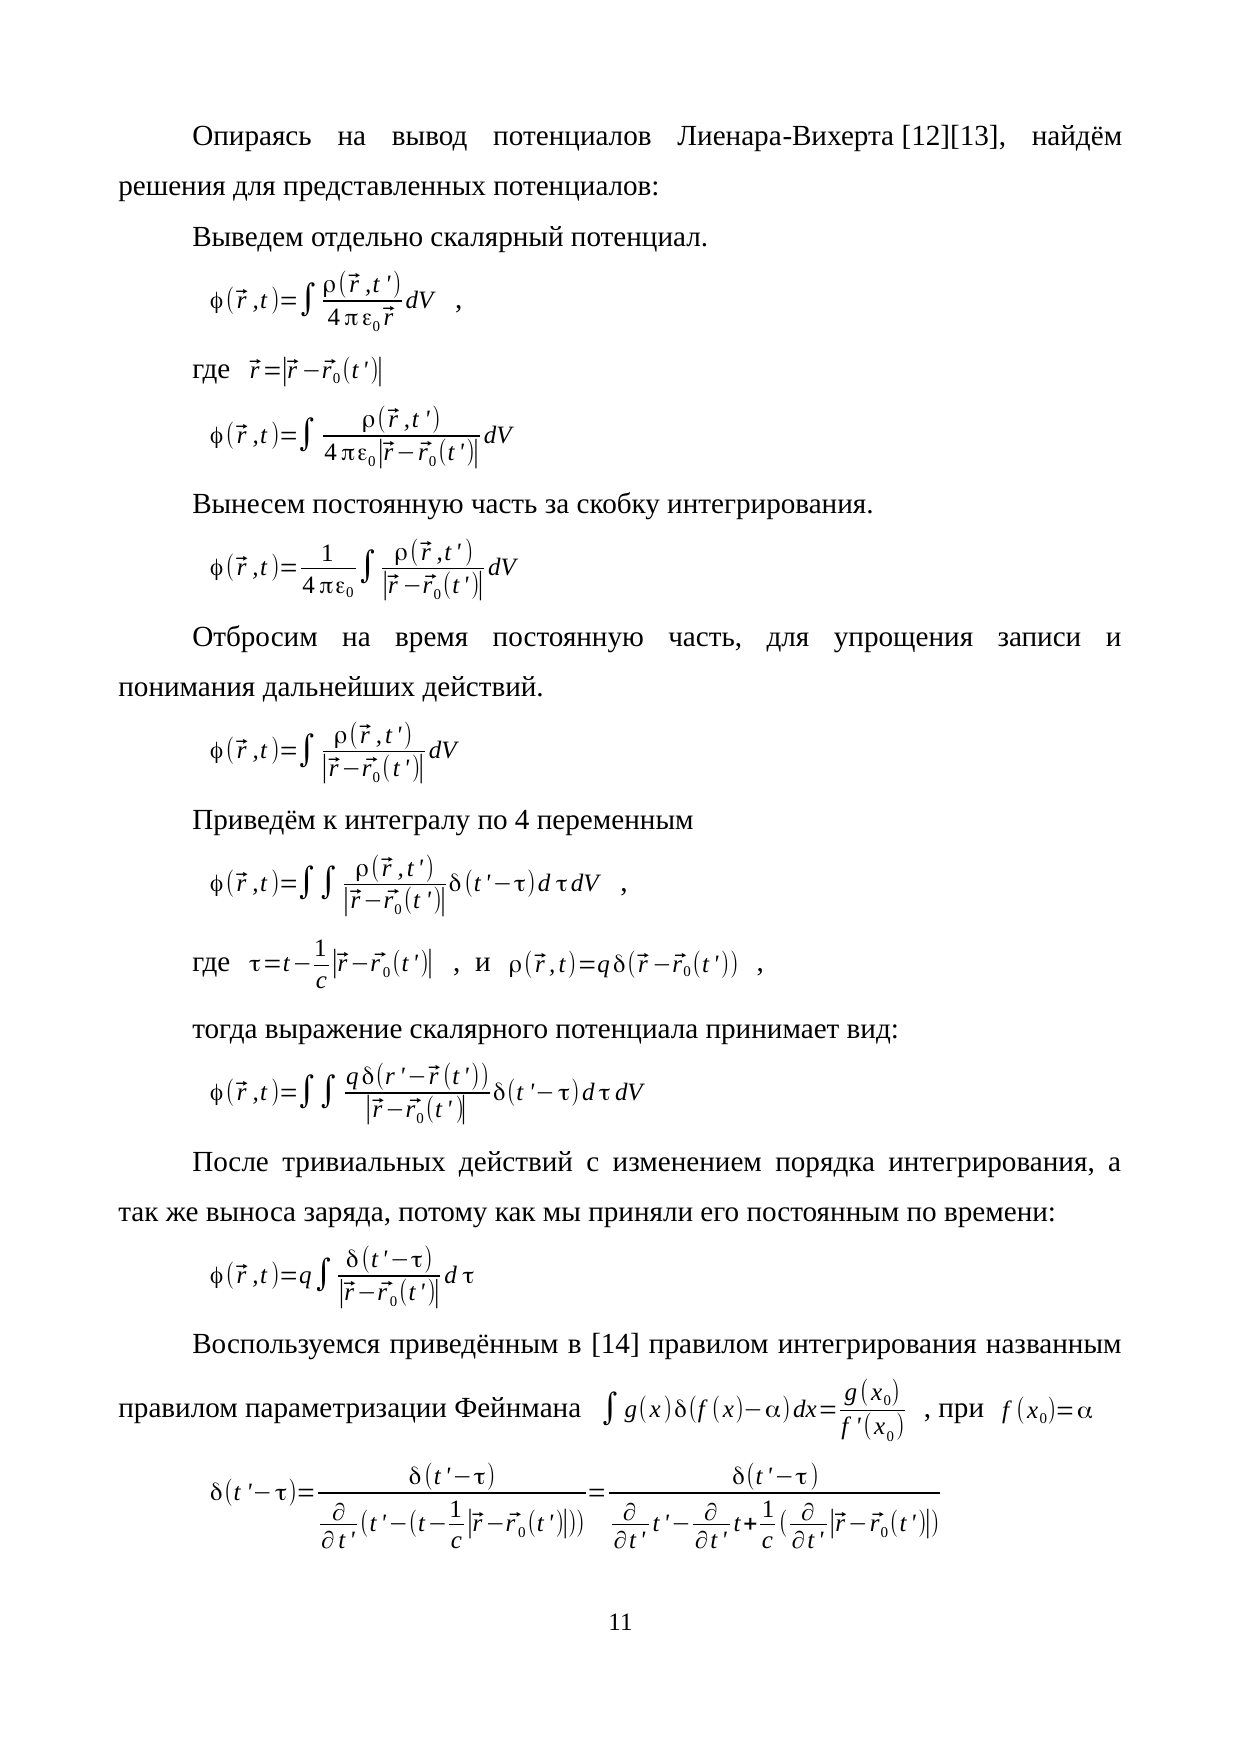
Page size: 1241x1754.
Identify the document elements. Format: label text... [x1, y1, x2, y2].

text , [118, 269, 1122, 334]
text где, и, [118, 935, 1122, 994]
text тогда выражение скалярного потенциала принимает вид: [118, 1011, 1122, 1044]
text Опираясь на вывод потенциалов Лиенара‑Вихерта [12][13], найдём решения для представленных потенциалов: [118, 118, 1122, 202]
text где [118, 351, 1122, 387]
text Отбросим на время постоянную часть, для упрощения записи и понимания дальнейших действий. [118, 619, 1122, 703]
text Выведем отдельно скалярный потенциал. [118, 219, 1122, 252]
text После тривиальных действий с изменением порядка интегрирования, а так же выноса заряда, потому как мы приняли его постоянным по времени: [118, 1144, 1122, 1227]
text , [118, 853, 1122, 918]
text Вынесем постоянную часть за скобку интегрирования. [118, 487, 1122, 520]
text Воспользуемся приведённым в [14] правилом интегрирования названным правилом параметризации Фейнмана, при [118, 1327, 1122, 1444]
text Приведём к интегралу по 4 переменным [118, 802, 1122, 836]
